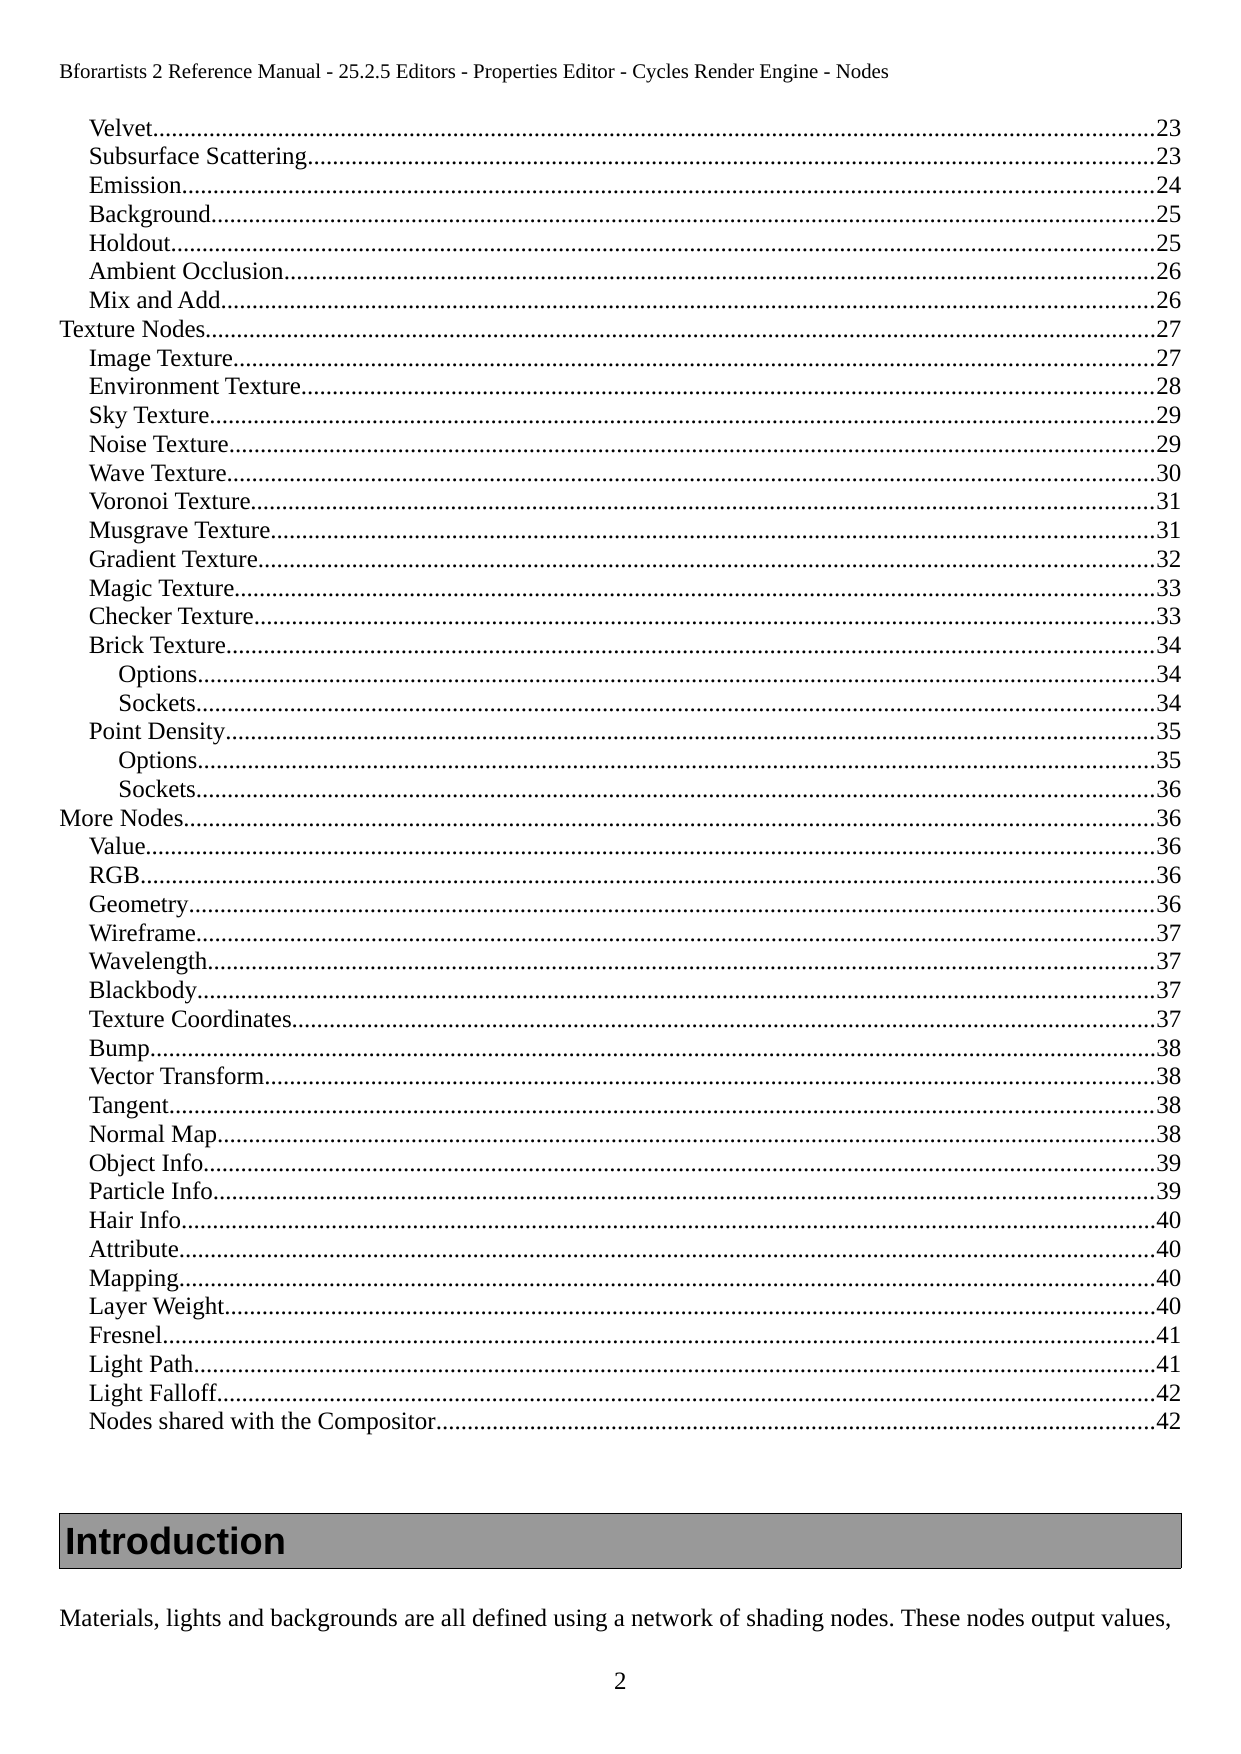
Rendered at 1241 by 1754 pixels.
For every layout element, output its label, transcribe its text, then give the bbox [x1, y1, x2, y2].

text Noise Texture 29 [88, 429, 1181, 458]
text Nodes shared with the Compositor 42 [88, 1406, 1181, 1435]
text Background 25 [88, 199, 1181, 228]
text Musgrave Texture 31 [88, 515, 1181, 544]
text Geometry 36 [88, 889, 1181, 918]
text Object Info 39 [88, 1148, 1181, 1176]
text Bump 38 [88, 1033, 1181, 1061]
text Image Texture 27 [88, 343, 1181, 371]
text Tangent 38 [88, 1090, 1181, 1119]
text Value 36 [88, 831, 1181, 860]
text Light Path 41 [88, 1349, 1181, 1378]
text Point Density 35 [88, 716, 1181, 745]
text Wavelength 37 [88, 946, 1181, 975]
text RGB 36 [88, 860, 1181, 889]
text Ambient Occlusion 26 [88, 256, 1181, 285]
text Attribute 40 [88, 1234, 1181, 1263]
text Hair Info 40 [88, 1205, 1181, 1234]
text Voronoi Texture 31 [88, 486, 1181, 515]
text Light Falloff 42 [88, 1378, 1181, 1406]
text Wireframe 37 [88, 918, 1181, 946]
text Materials, lights and backgrounds are all defined using a network of shading nodes. These nodes output values, [59, 1603, 1181, 1631]
text Particle Info 39 [88, 1176, 1181, 1205]
text Fresnel 41 [88, 1320, 1181, 1349]
text Mix and Add 26 [88, 285, 1181, 314]
text Wave Texture 30 [88, 458, 1181, 486]
text Subsurface Scattering 23 [88, 141, 1181, 170]
text Sockets 36 [118, 774, 1181, 803]
table_header Introduction [60, 1514, 1181, 1568]
text Holdout 25 [88, 228, 1181, 256]
text Texture Coordinates 37 [88, 1004, 1181, 1033]
text Gradient Texture 32 [88, 544, 1181, 573]
text Texture Nodes 27 [59, 314, 1181, 343]
text Checker Texture 33 [88, 601, 1181, 630]
text Options 34 [118, 659, 1181, 688]
text Vector Transform 38 [88, 1061, 1181, 1090]
text Blackbody 37 [88, 975, 1181, 1004]
text Options 35 [118, 745, 1181, 774]
text More Nodes 36 [59, 803, 1181, 831]
text Normal Map 38 [88, 1119, 1181, 1148]
text Layer Weight 40 [88, 1291, 1181, 1320]
text Brick Texture 34 [88, 630, 1181, 659]
text Emission 24 [88, 170, 1181, 199]
text Velvet 23 [88, 113, 1181, 141]
text Environment Texture 28 [88, 371, 1181, 400]
text Sky Texture 29 [88, 400, 1181, 429]
text Mapping 40 [88, 1263, 1181, 1291]
text Magic Texture 33 [88, 573, 1181, 601]
text Sockets 34 [118, 688, 1181, 716]
